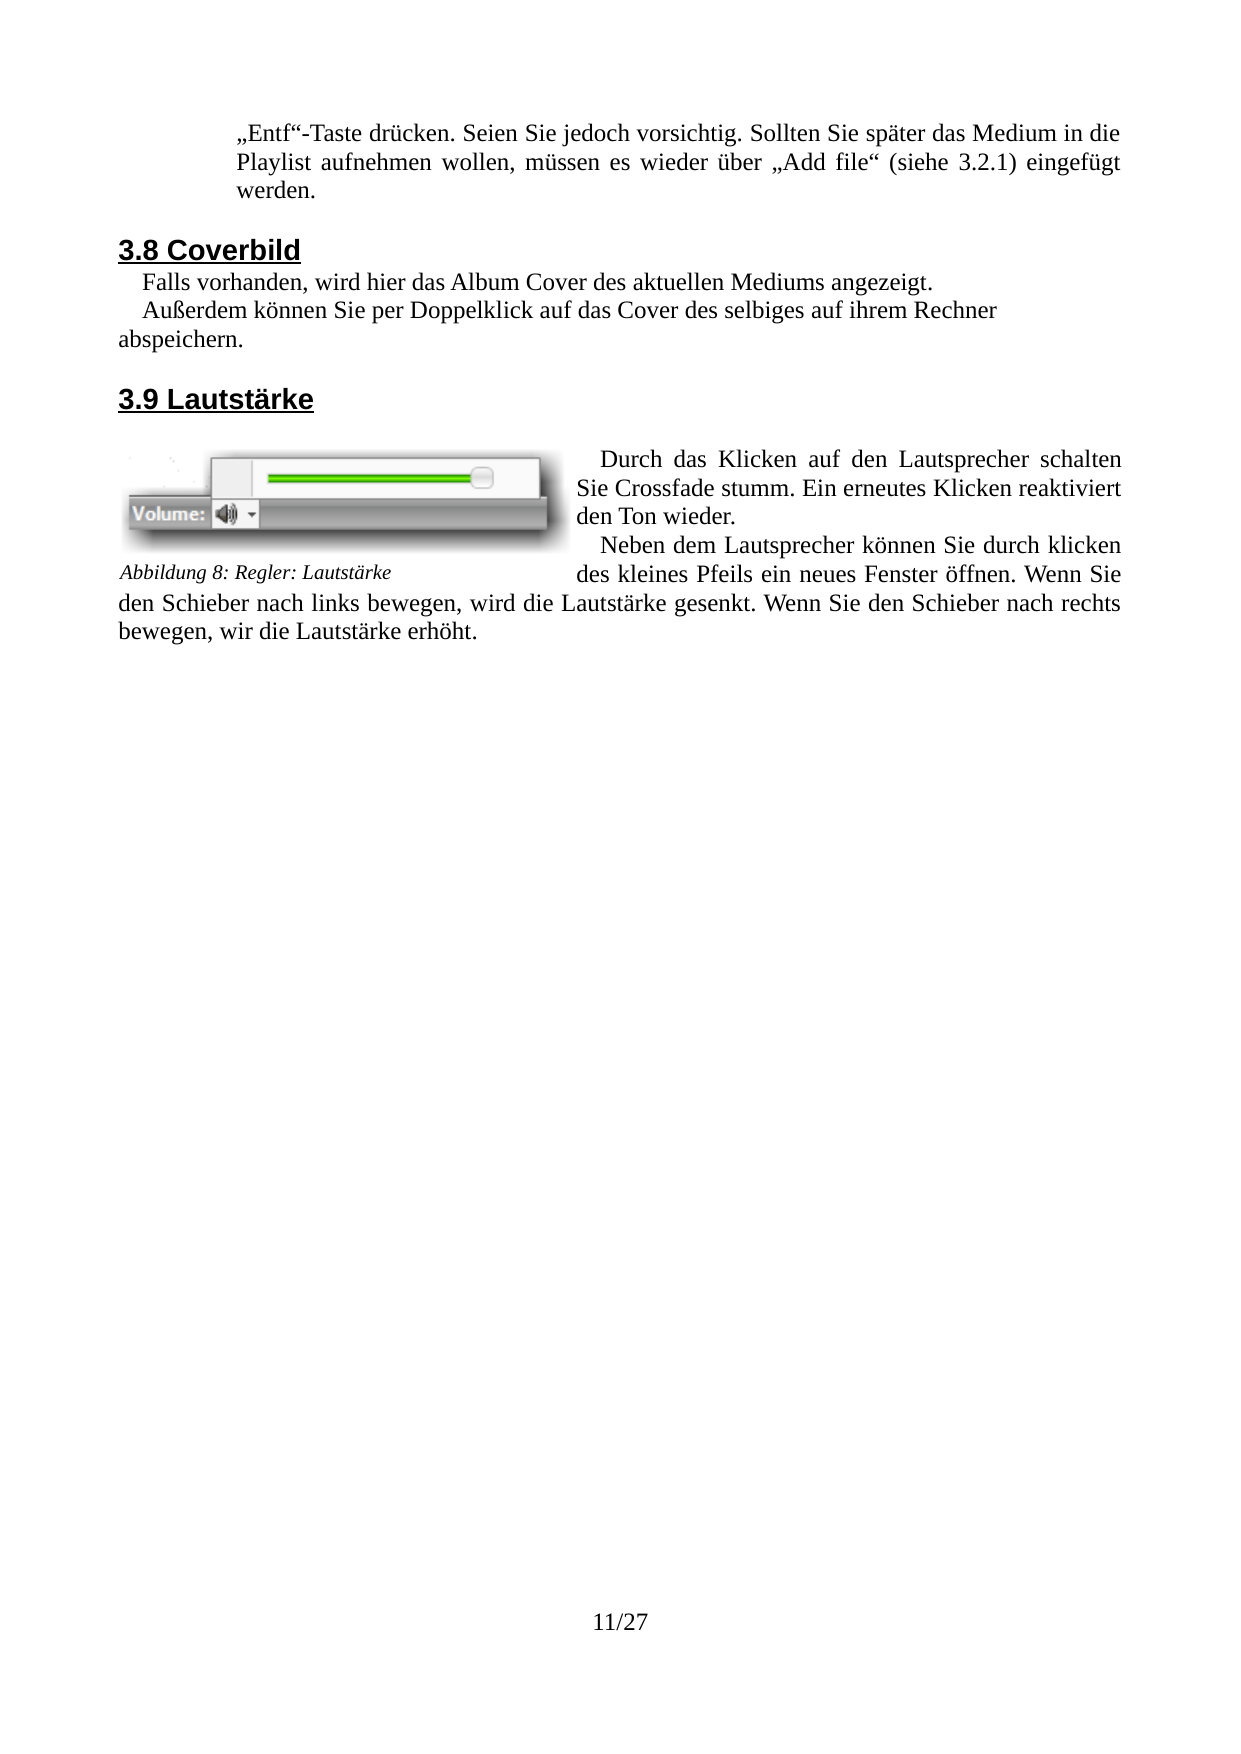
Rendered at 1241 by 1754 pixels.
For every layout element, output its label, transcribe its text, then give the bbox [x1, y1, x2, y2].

text Durch das Klicken auf den Lautsprecher schalten Sie Crossfade stumm. Ein erneutes Klicken reaktiviert den Ton wieder. [576, 444, 1122, 530]
text „Entf“-Taste drücken. Seien Sie jedoch vorsichtig. Sollten Sie später das Medium in die Playlist aufnehmen wollen, müssen es wieder über „Add file“ (siehe 3.2.1) eingefügt werden. [236, 118, 1122, 204]
subtitle 3.9 Lautstärke [118, 382, 1122, 415]
text Abbildung 8: Regler: Lautstärke [120, 560, 576, 584]
picture [120, 445, 577, 560]
text Falls vorhanden, wird hier das Album Cover des aktuellen Mediums angezeigt. [118, 267, 1122, 295]
subtitle 3.8 Coverbild [118, 233, 1122, 267]
text Neben dem Lautsprecher können Sie durch klicken des kleines Pfeils ein neues Fenster öffnen. Wenn Sie den Schieber nach links bewegen, wird die Lautstärke gesenkt. Wenn Sie den Schieber nach rechts bewegen, wir die Lautstärke erhöht. [118, 530, 1122, 645]
text Außerdem können Sie per Doppelklick auf das Cover des selbiges auf ihrem Rechner abspeichern. [118, 295, 1122, 353]
